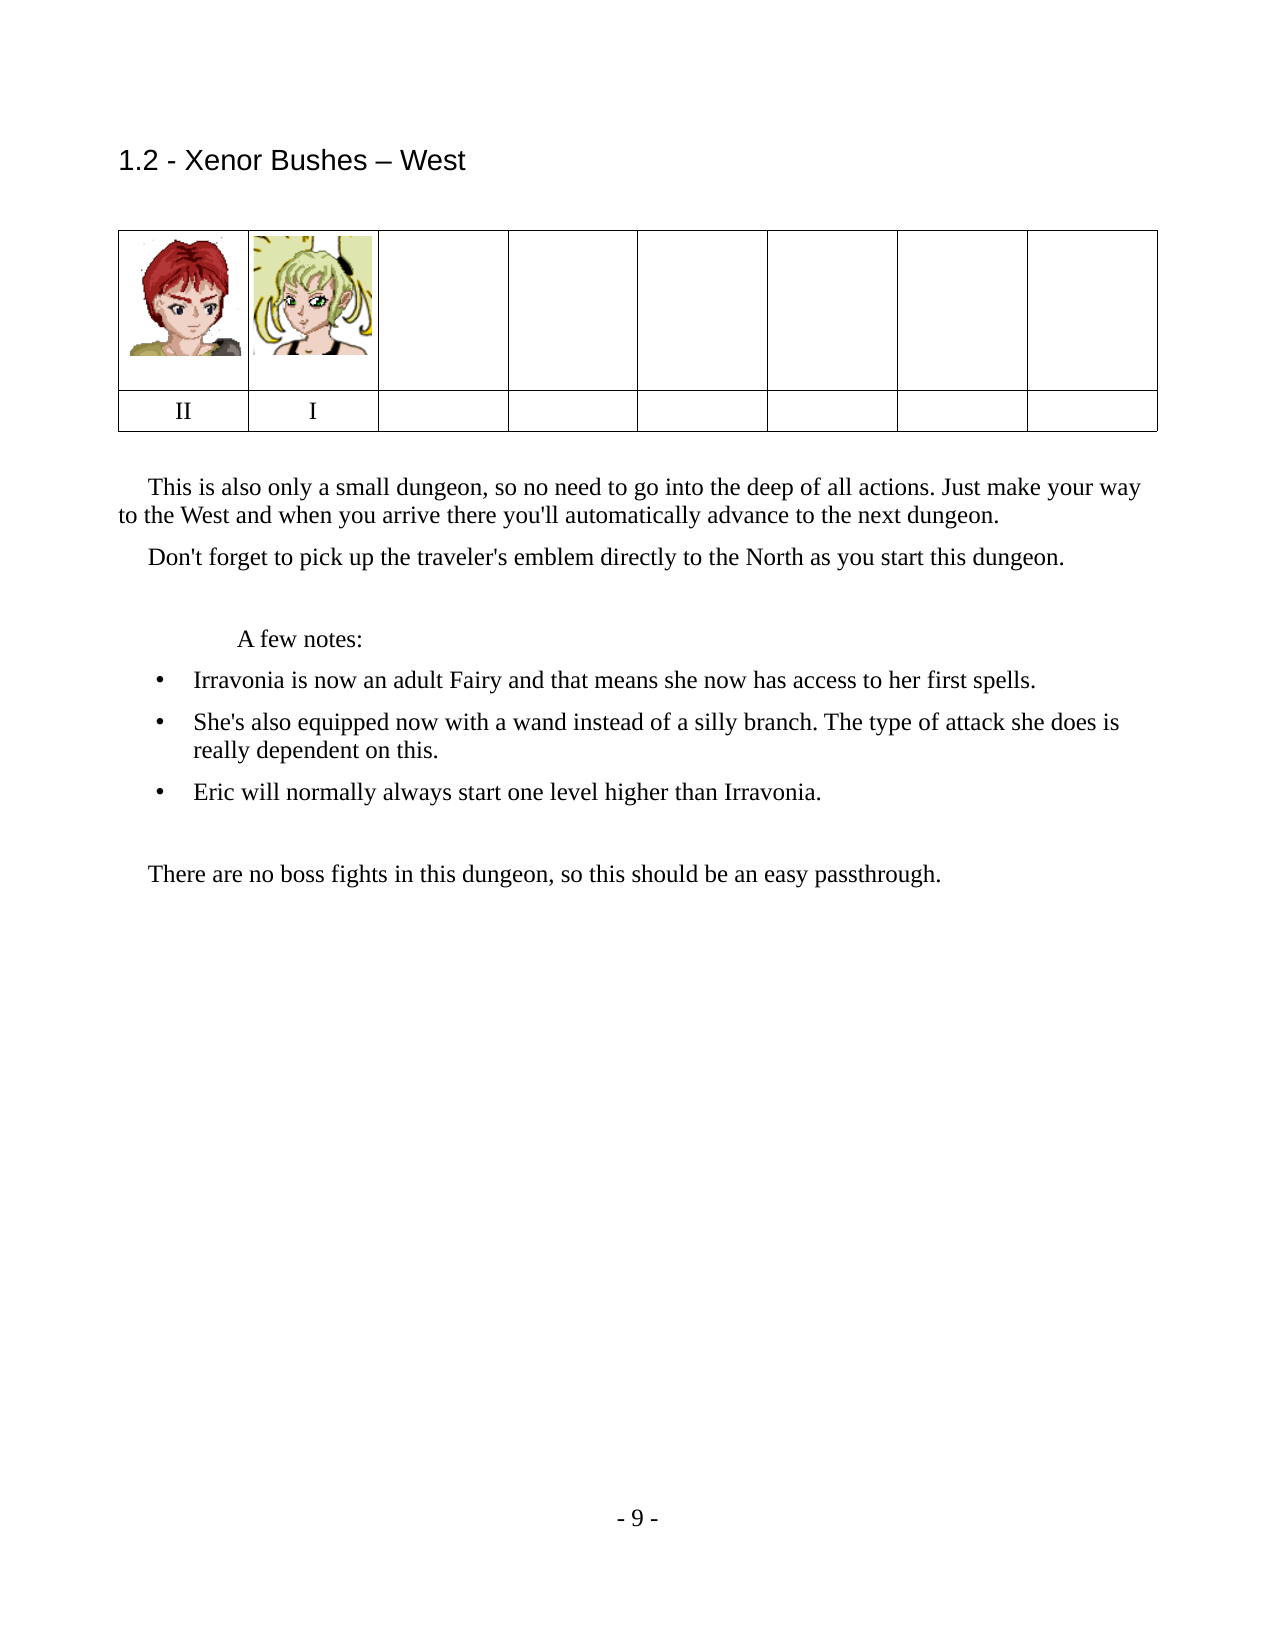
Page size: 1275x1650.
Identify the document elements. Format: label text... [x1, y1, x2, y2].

picture [253, 236, 372, 355]
table_header [249, 355, 378, 390]
table_cell II [119, 391, 248, 431]
list Eric will normally always start one level higher than Irravonia. [156, 777, 1157, 806]
list Irravonia is now an adult Fairy and that means she now has access to her first spells. [156, 666, 1157, 694]
text There are no boss fights in this dungeon, so this should be an easy passthrough. [118, 859, 1157, 888]
table_header [898, 231, 1027, 390]
table_cell [768, 391, 897, 431]
table_header [379, 231, 508, 390]
table_header [1028, 231, 1157, 390]
table_header [509, 231, 637, 390]
text Don't forget to pick up the traveler's emblem directly to the North as you start this dungeon. [118, 542, 1157, 571]
list A few notes: [118, 624, 1157, 653]
table_header [638, 231, 767, 390]
text This is also only a small dungeon, so no need to go into the deep of all actions. Just make your way to the West and when you arrive there you'll automatically advance to the next dungeon. [118, 472, 1157, 529]
table_cell [898, 391, 1027, 431]
table_cell [379, 391, 508, 431]
table_header [119, 231, 248, 390]
list She's also equipped now with a wand instead of a silly branch. The type of attack she does is really dependent on this. [156, 707, 1157, 764]
table_header [768, 231, 897, 390]
table_cell [1028, 391, 1157, 431]
table_header [249, 231, 378, 354]
subtitle 1.2 - Xenor Bushes – West [118, 143, 1157, 177]
table_cell [638, 391, 767, 431]
table_cell I [249, 391, 378, 431]
table_cell [509, 391, 637, 431]
picture [124, 236, 242, 356]
